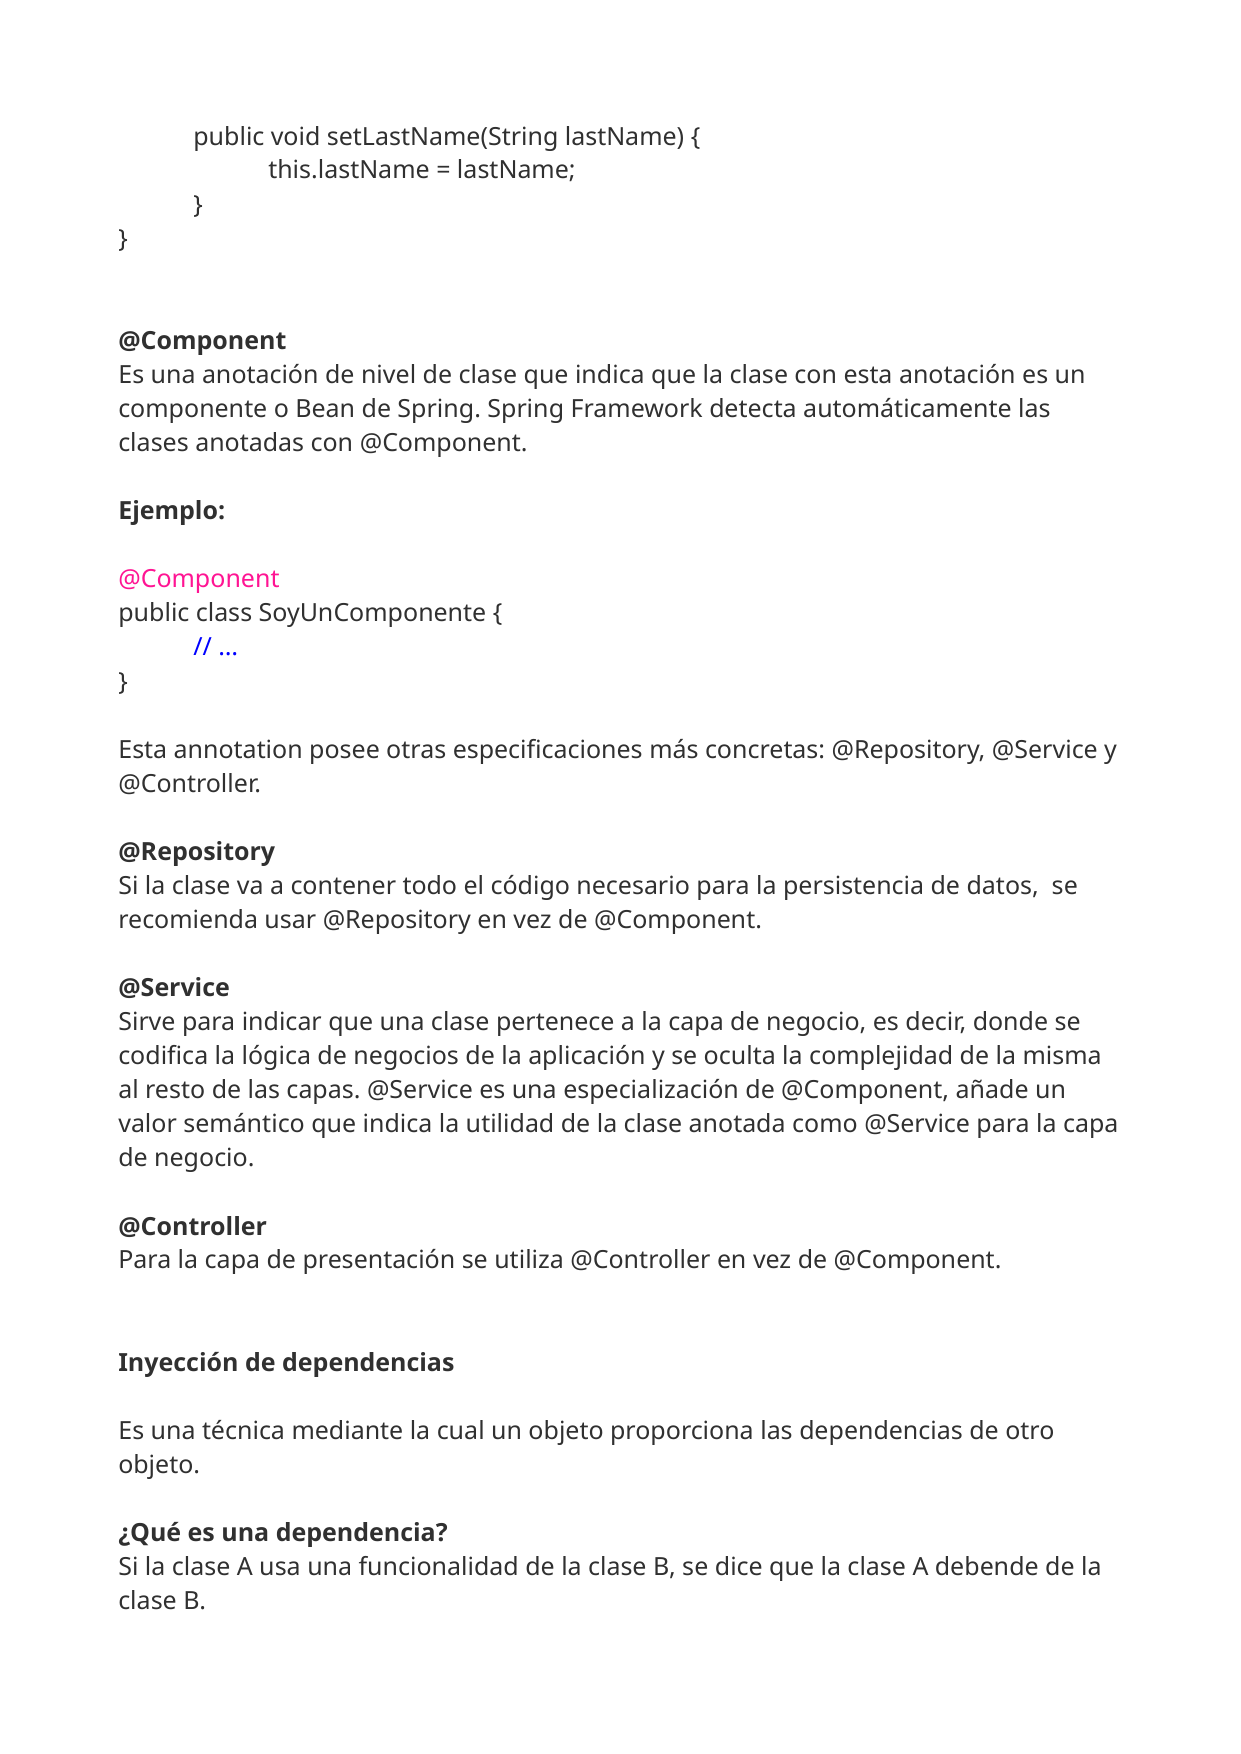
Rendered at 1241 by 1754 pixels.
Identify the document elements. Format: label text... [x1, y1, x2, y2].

text ¿Qué es una dependencia? [118, 1515, 1122, 1549]
text public void setLastName(String lastName) { [118, 118, 1122, 152]
text Sirve para indicar que una clase pertenece a la capa de negocio, es decir, donde se codifica la lógica de negocios de la aplicación y se oculta la complejidad de la misma al resto de las capas. @Service es una especialización de @Component, añade un valor semántico que indica la utilidad de la clase anotada como @Service para la capa de negocio. [118, 1004, 1122, 1174]
text Si la clase A usa una funcionalidad de la clase B, se dice que la clase A debende de la clase B. [118, 1549, 1122, 1617]
text // … [118, 629, 1122, 663]
text Si la clase va a contener todo el código necesario para la persistencia de datos, se recomienda usar @Repository en vez de @Component. [118, 867, 1122, 936]
text Para la capa de presentación se utiliza @Controller en vez de @Component. [118, 1242, 1122, 1276]
text Esta annotation posee otras especificaciones más concretas: @Repository, @Service y @Controller. [118, 731, 1122, 799]
text } [118, 663, 1122, 697]
text @Repository [118, 833, 1122, 867]
text Inyección de dependencias [118, 1344, 1122, 1378]
text @Controller [118, 1208, 1122, 1242]
text Es una anotación de nivel de clase que indica que la clase con esta anotación es un componente o Bean de Spring. Spring Framework detecta automáticamente las clases anotadas con @Component. [118, 357, 1122, 459]
text Ejemplo: [118, 493, 1122, 527]
text @Component [118, 561, 1122, 595]
text } [118, 220, 1122, 254]
text Es una técnica mediante la cual un objeto proporciona las dependencias de otro objeto. [118, 1412, 1122, 1481]
text @Component [118, 322, 1122, 357]
text public class SoyUnComponente { [118, 595, 1122, 629]
text this.lastName = lastName; [118, 152, 1122, 186]
text } [118, 186, 1122, 220]
text @Service [118, 970, 1122, 1004]
